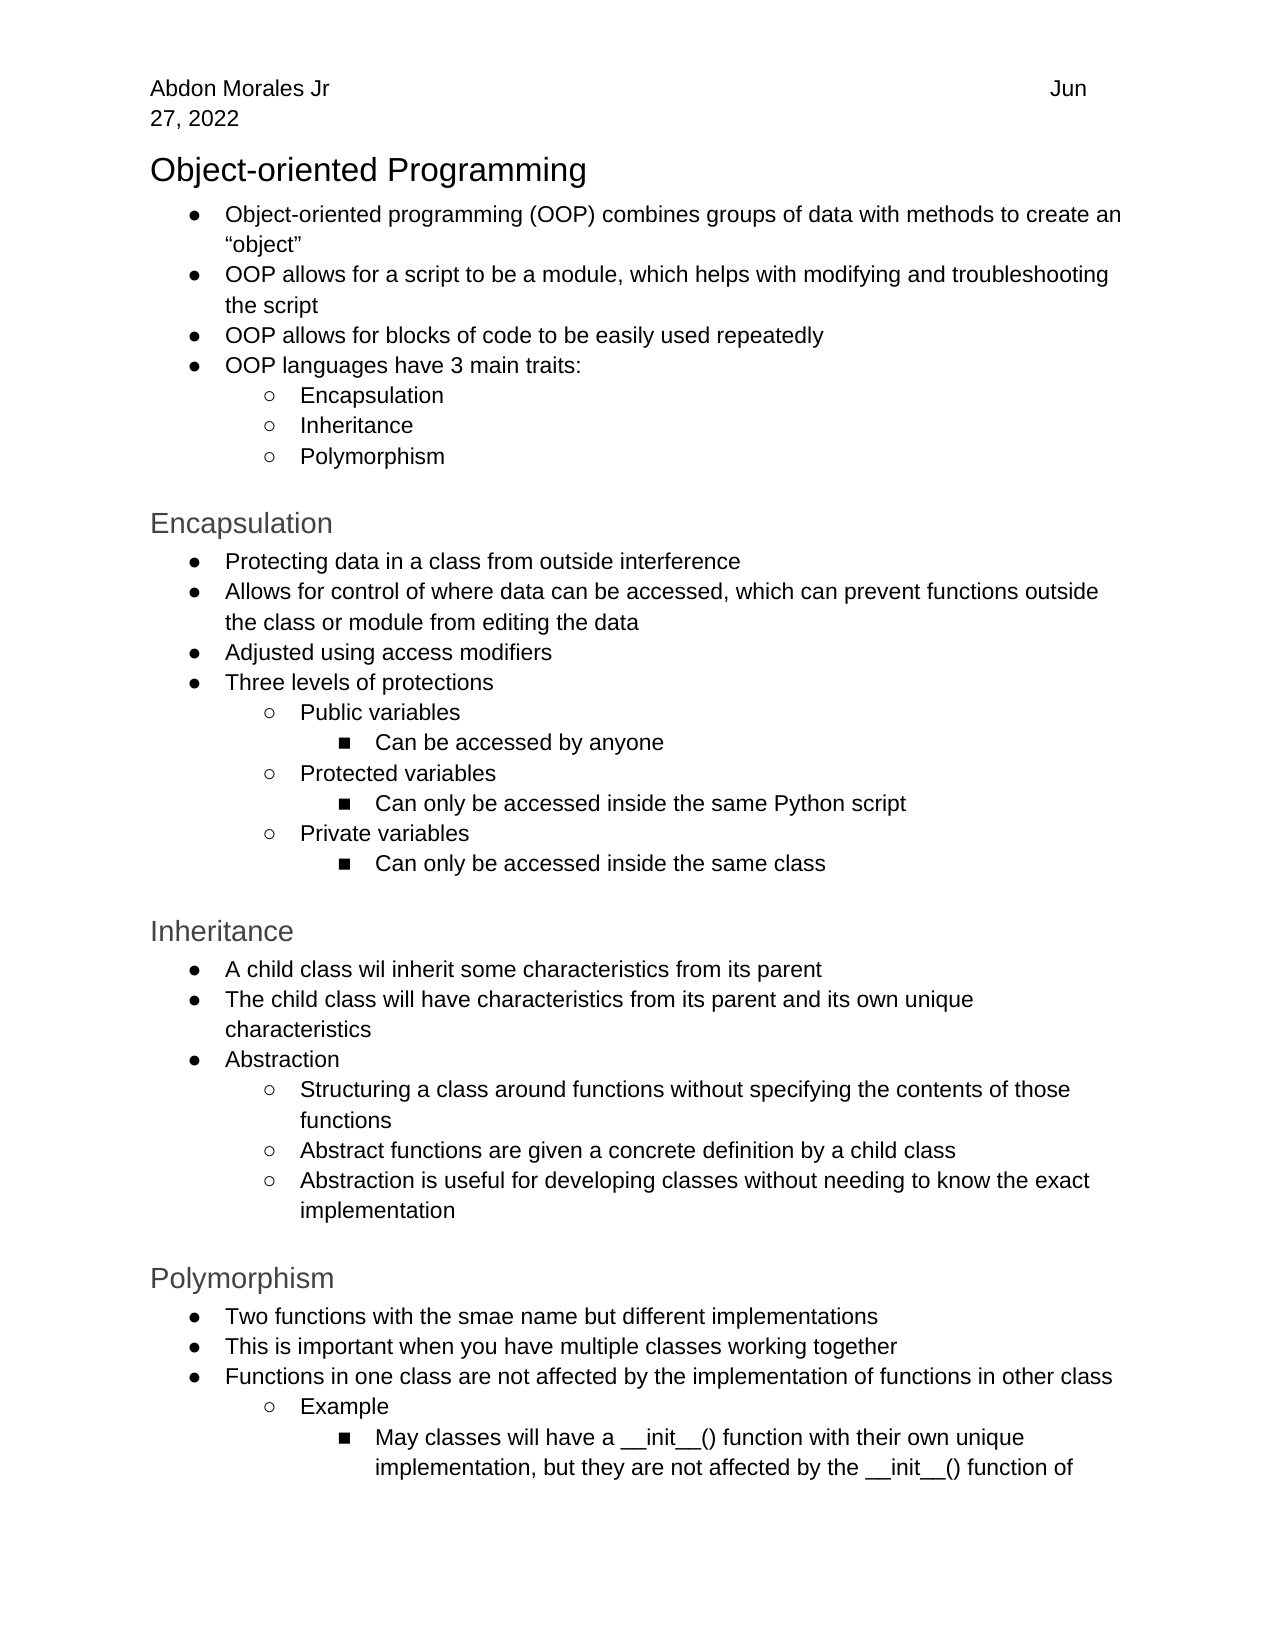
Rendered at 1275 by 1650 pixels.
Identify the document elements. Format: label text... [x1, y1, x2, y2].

list Object-oriented programming (OOP) combines groups of data with methods to create an “object” [187, 201, 1125, 257]
list Can only be accessed inside the same class [337, 850, 1125, 876]
list Protected variables [262, 759, 1125, 786]
list OOP allows for a script to be a module, which helps with modifying and troubleshooting the script [187, 261, 1125, 318]
list Functions in one class are not affected by the implementation of functions in other class [187, 1363, 1125, 1389]
list Example [262, 1393, 1125, 1419]
list Public variables [262, 699, 1125, 725]
subtitle Polymorphism [150, 1261, 1125, 1294]
list Structuring a class around functions without specifying the contents of those functions [262, 1076, 1125, 1133]
list OOP languages have 3 main traits: [187, 352, 1125, 378]
list Can be accessed by anyone [337, 729, 1125, 756]
list Allows for control of where data can be accessed, which can prevent functions outside the class or module from editing the data [187, 578, 1125, 635]
list This is important when you have multiple classes working together [187, 1333, 1125, 1359]
list Adjusted using access modifiers [187, 639, 1125, 665]
list Private variables [262, 820, 1125, 846]
list Can only be accessed inside the same Python script [337, 790, 1125, 816]
subtitle Inheritance [150, 914, 1125, 947]
list The child class will have characteristics from its parent and its own unique characteristics [187, 986, 1125, 1042]
list Two functions with the smae name but different implementations [187, 1303, 1125, 1329]
list A child class wil inherit some characteristics from its parent [187, 956, 1125, 982]
list Polymorphism [262, 443, 1125, 469]
list Encapsulation [262, 382, 1125, 408]
list May classes will have a __init__() function with their own unique implementation, but they are not affected by the __init__() function of [337, 1423, 1125, 1480]
list OOP allows for blocks of code to be easily used repeatedly [187, 322, 1125, 348]
list Abstraction [187, 1046, 1125, 1072]
subtitle Encapsulation [150, 506, 1125, 540]
list Inheritance [262, 412, 1125, 439]
list Three levels of protections [187, 669, 1125, 695]
list Abstraction is useful for developing classes without needing to know the exact implementation [262, 1167, 1125, 1223]
list Protecting data in a class from outside interference [187, 548, 1125, 574]
subtitle Object-oriented Programming [150, 150, 1125, 188]
list Abstract functions are given a concrete definition by a child class [262, 1137, 1125, 1163]
